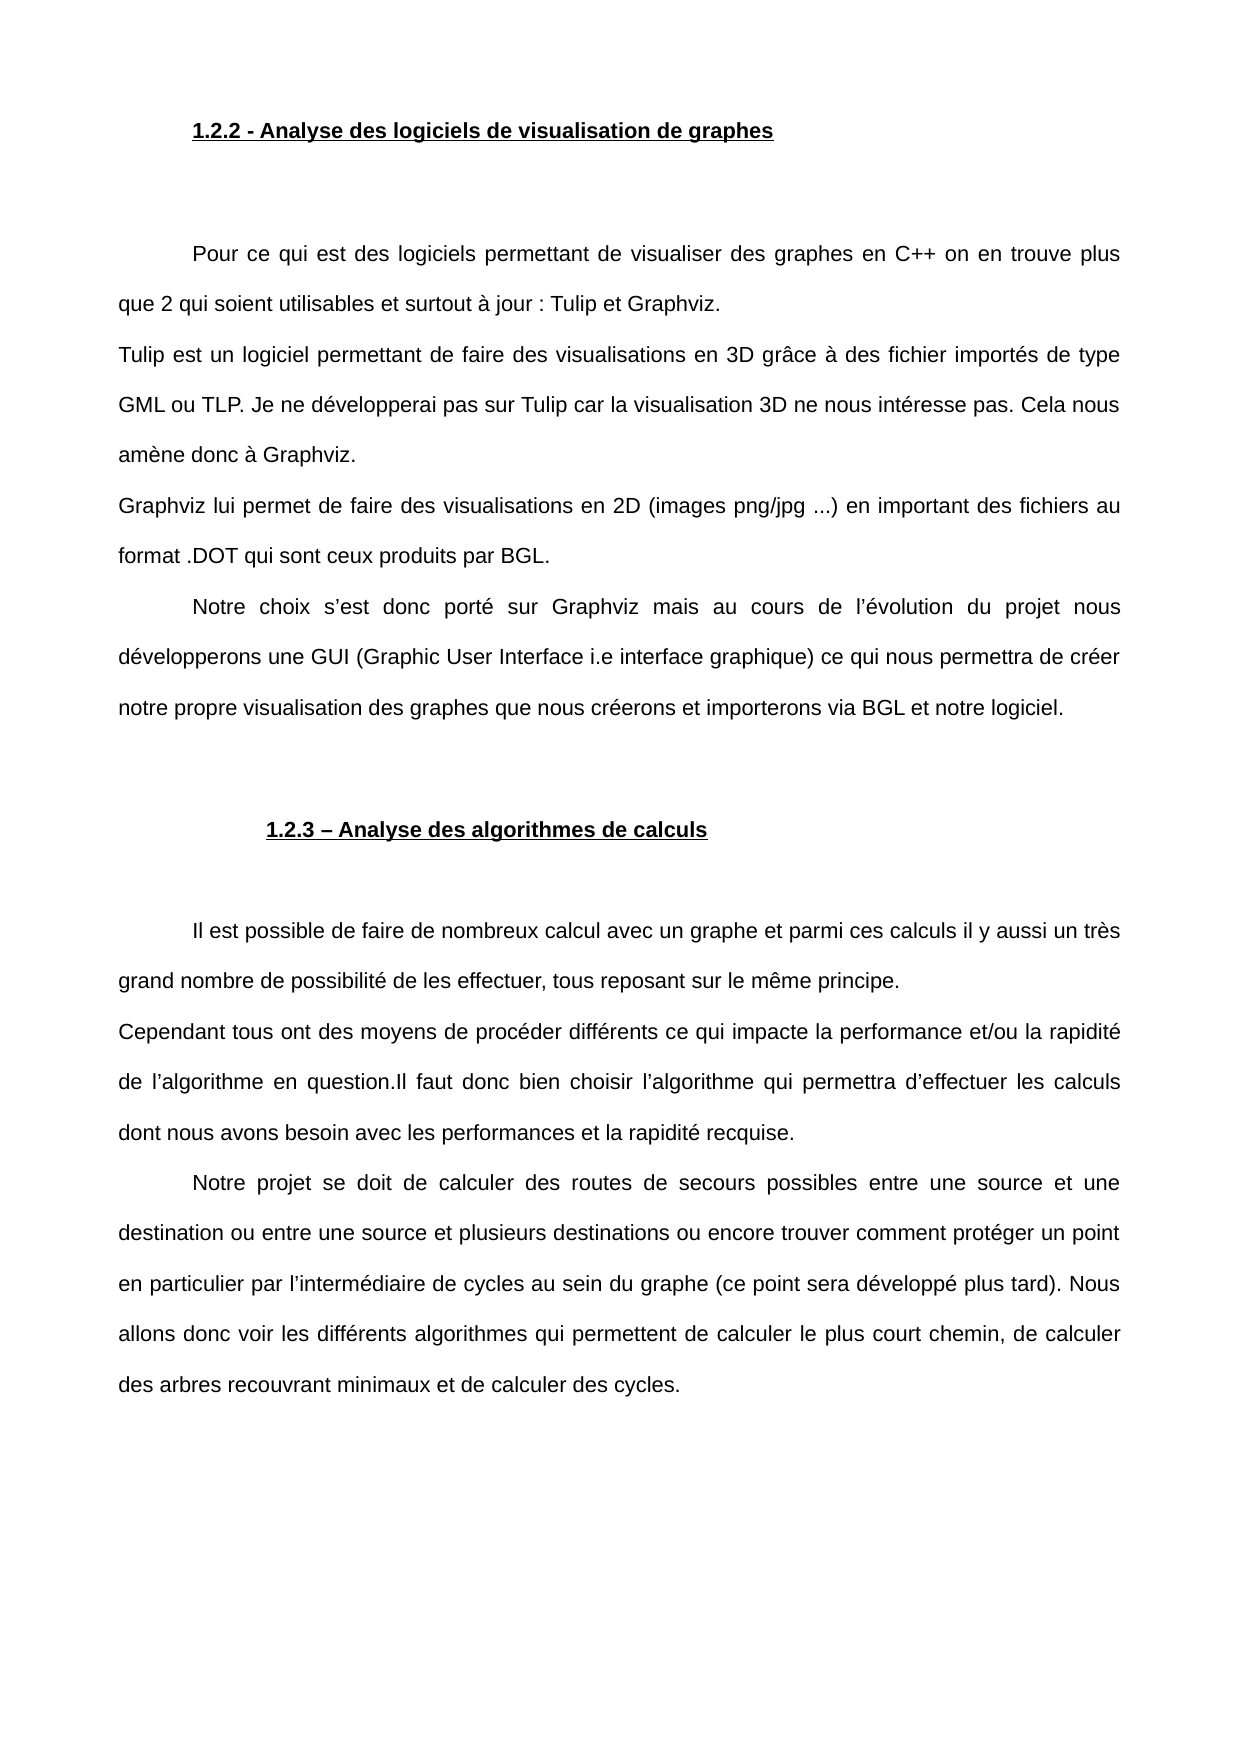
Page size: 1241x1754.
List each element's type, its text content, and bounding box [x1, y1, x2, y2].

text Notre choix s’est donc porté sur Graphviz mais au cours de l’évolution du projet nous développerons une GUI (Graphic User Interface i.e interface graphique) ce qui nous permettra de créer notre propre visualisation des graphes que nous créerons et importerons via BGL et notre logiciel. [118, 593, 1122, 719]
text Cependant tous ont des moyens de procéder différents ce qui impacte la performance et/ou la rapidité de l’algorithme en question.Il faut donc bien choisir l’algorithme qui permettra d’effectuer les calculs dont nous avons besoin avec les performances et la rapidité recquise. [118, 1018, 1122, 1144]
text Pour ce qui est des logiciels permettant de visualiser des graphes en C++ on en trouve plus que 2 qui soient utilisables et surtout à jour : Tulip et Graphviz. [118, 241, 1122, 316]
text Il est possible de faire de nombreux calcul avec un graphe et parmi ces calculs il y aussi un très grand nombre de possibilité de les effectuer, tous reposant sur le même principe. [118, 918, 1122, 993]
text Graphviz lui permet de faire des visualisations en 2D (images png/jpg ...) en important des fichiers au format .DOT qui sont ceux produits par BGL. [118, 493, 1122, 568]
text Notre projet se doit de calculer des routes de secours possibles entre une source et une destination ou entre une source et plusieurs destinations ou encore trouver comment protéger un point en particulier par l’intermédiaire de cycles au sein du graphe (ce point sera développé plus tard). Nous allons donc voir les différents algorithmes qui permettent de calculer le plus court chemin, de calculer des arbres recouvrant minimaux et de calculer des cycles. [118, 1170, 1122, 1397]
text Tulip est un logiciel permettant de faire des visualisations en 3D grâce à des fichier importés de type GML ou TLP. Je ne développerai pas sur Tulip car la visualisation 3D ne nous intéresse pas. Cela nous amène donc à Graphviz. [118, 341, 1122, 467]
text 1.2.2 - Analyse des logiciels de visualisation de graphes [118, 118, 1122, 143]
text 1.2.3 – Analyse des algorithmes de calculs [118, 817, 1122, 842]
